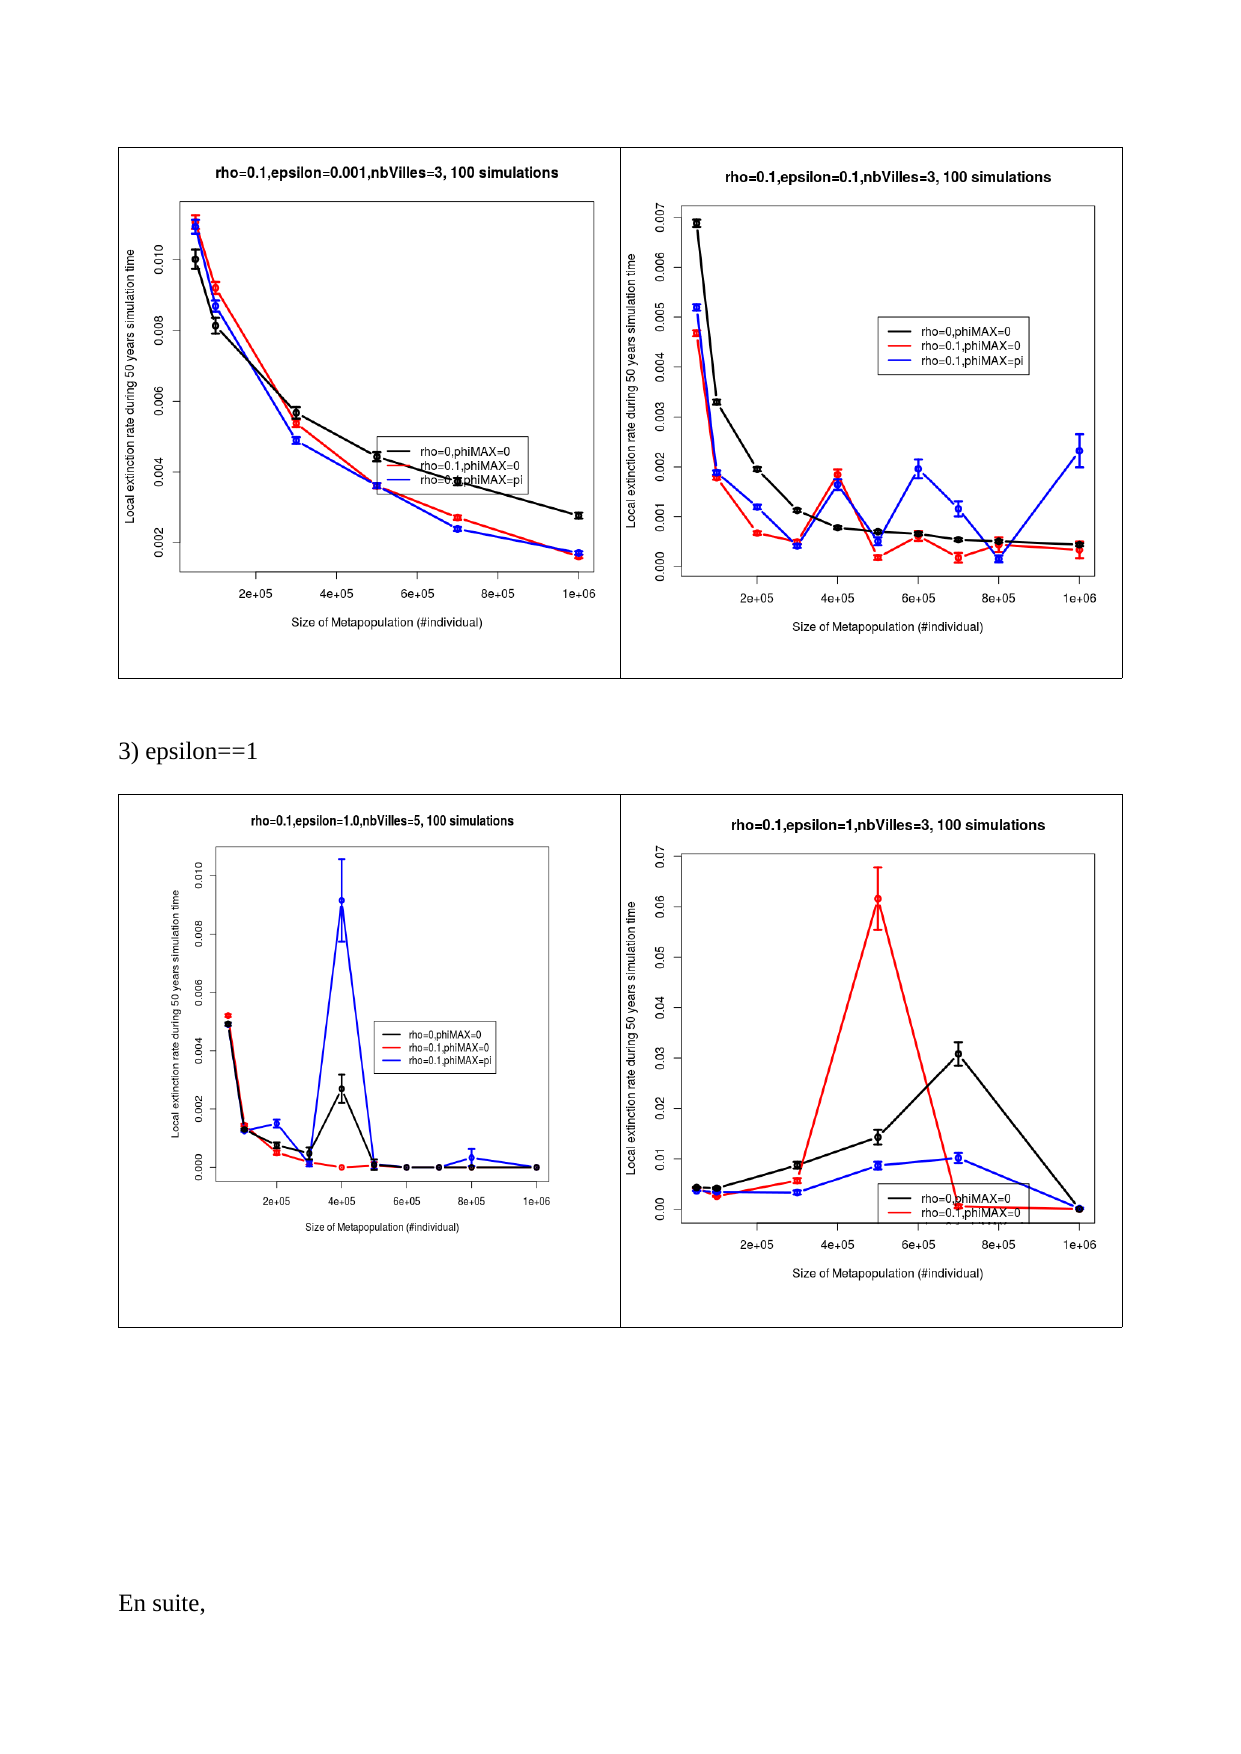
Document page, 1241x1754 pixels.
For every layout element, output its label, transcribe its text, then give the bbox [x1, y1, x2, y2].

text En suite, [118, 1588, 1122, 1616]
picture [625, 152, 1117, 644]
picture [171, 800, 568, 1244]
table_header [621, 148, 1122, 678]
table_header [119, 148, 620, 678]
table_header [621, 795, 1122, 1327]
text 3) epsilon==1 [118, 736, 1122, 765]
picture [123, 152, 615, 641]
table_header [119, 795, 620, 1327]
picture [625, 800, 1117, 1292]
